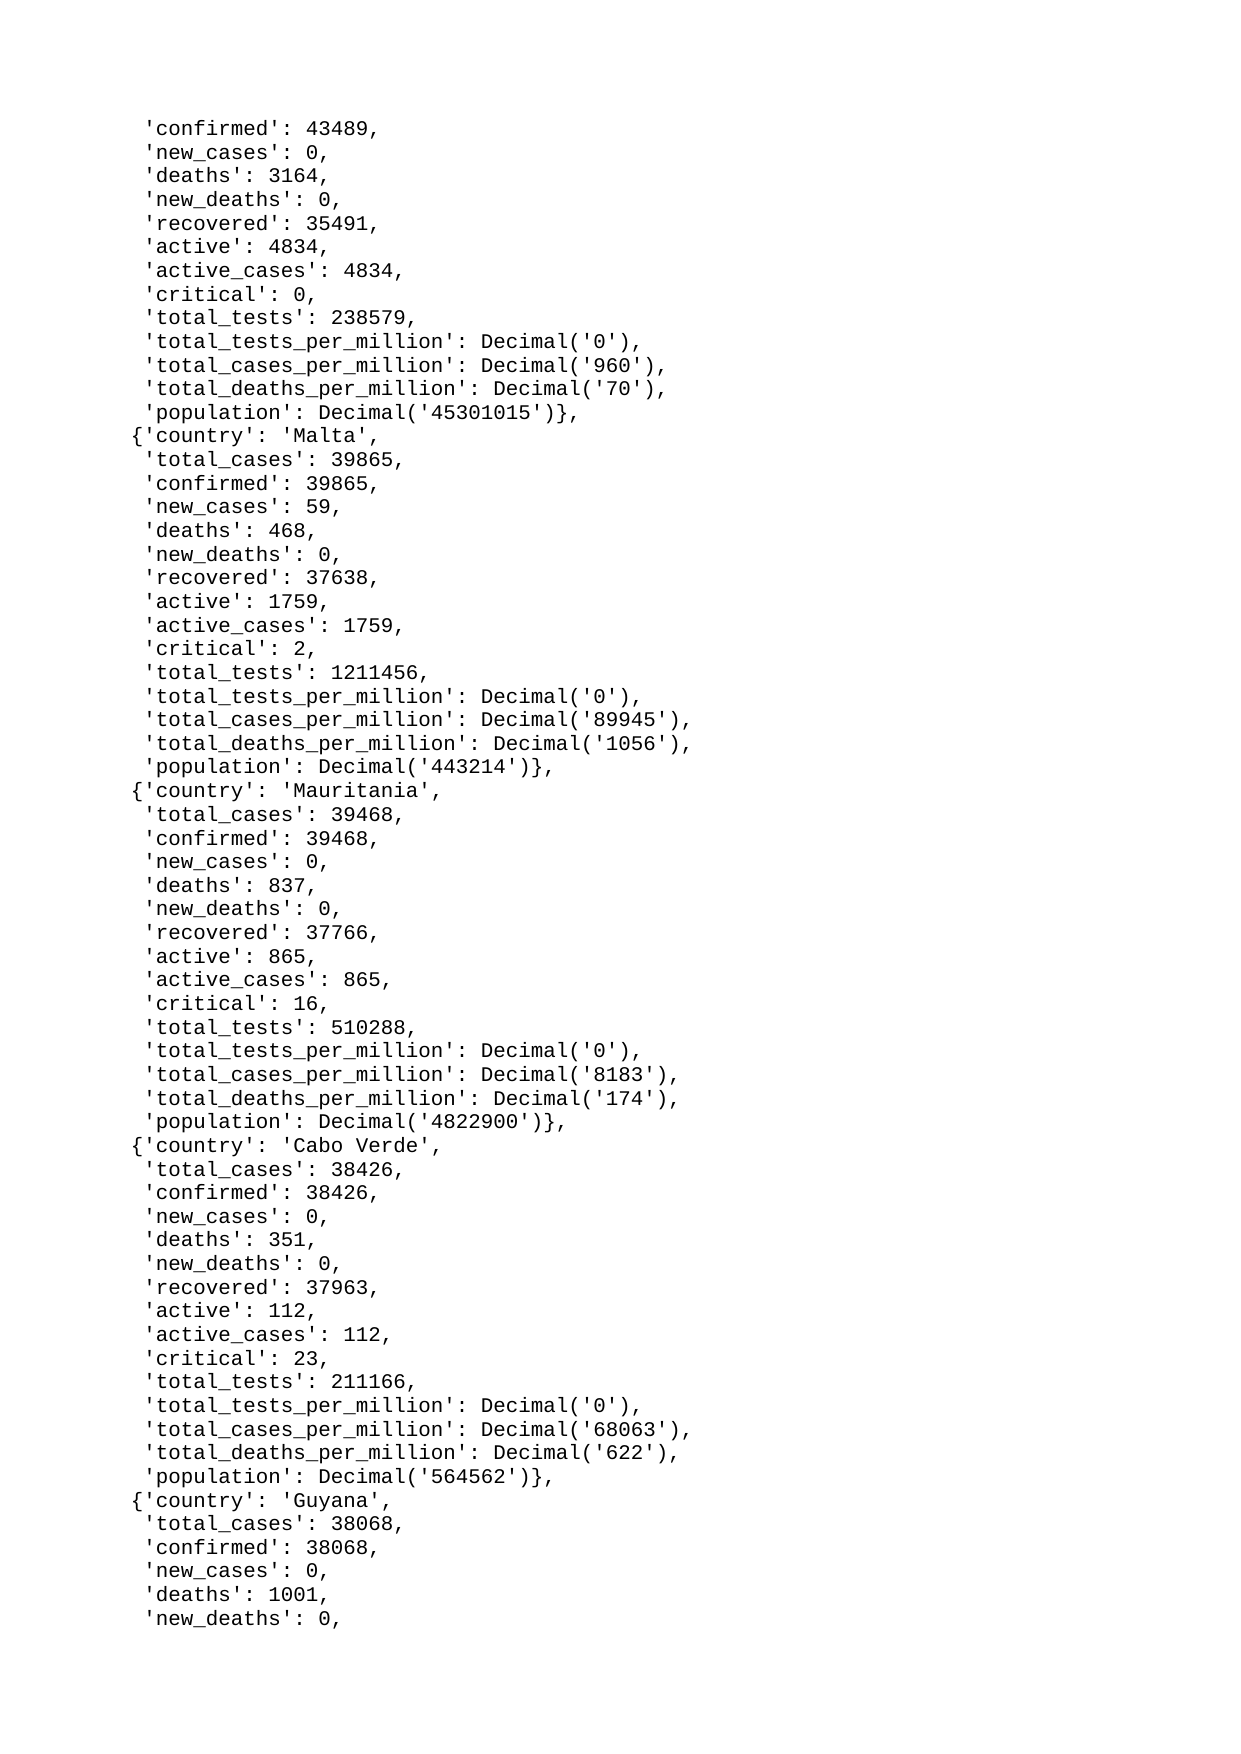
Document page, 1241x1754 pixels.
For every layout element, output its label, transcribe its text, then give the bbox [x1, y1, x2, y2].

text 'active': 4834, [118, 236, 1122, 260]
text 'deaths': 351, [118, 1229, 1122, 1253]
text 'total_tests': 1211456, [118, 662, 1122, 686]
text 'total_tests_per_million': Decimal('0'), [118, 1040, 1122, 1064]
text 'active': 865, [118, 946, 1122, 969]
text {'country': 'Guyana', [118, 1489, 1122, 1513]
text 'total_cases_per_million': Decimal('89945'), [118, 709, 1122, 733]
text {'country': 'Cabo Verde', [118, 1135, 1122, 1158]
text 'active_cases': 112, [118, 1324, 1122, 1348]
text 'total_tests': 510288, [118, 1017, 1122, 1040]
text 'total_cases': 38068, [118, 1513, 1122, 1537]
text 'active': 1759, [118, 591, 1122, 615]
text 'new_deaths': 0, [118, 1608, 1122, 1631]
text 'total_tests': 211166, [118, 1371, 1122, 1395]
text 'total_tests_per_million': Decimal('0'), [118, 1395, 1122, 1419]
text 'total_cases_per_million': Decimal('68063'), [118, 1419, 1122, 1442]
text 'deaths': 1001, [118, 1584, 1122, 1608]
text 'deaths': 3164, [118, 165, 1122, 189]
text 'critical': 16, [118, 993, 1122, 1017]
text 'new_cases': 0, [118, 1561, 1122, 1584]
text 'deaths': 837, [118, 875, 1122, 898]
text 'recovered': 37963, [118, 1277, 1122, 1300]
text 'deaths': 468, [118, 520, 1122, 544]
text 'active_cases': 1759, [118, 615, 1122, 638]
text 'confirmed': 39468, [118, 827, 1122, 851]
text 'recovered': 35491, [118, 213, 1122, 236]
text 'critical': 2, [118, 638, 1122, 662]
text 'total_cases': 39468, [118, 804, 1122, 827]
text 'new_cases': 59, [118, 496, 1122, 520]
text 'total_cases_per_million': Decimal('8183'), [118, 1064, 1122, 1088]
text 'confirmed': 38426, [118, 1182, 1122, 1206]
text 'new_deaths': 0, [118, 1253, 1122, 1277]
text 'new_cases': 0, [118, 1206, 1122, 1229]
text {'country': 'Malta', [118, 426, 1122, 449]
text 'confirmed': 38068, [118, 1537, 1122, 1561]
text 'recovered': 37766, [118, 922, 1122, 946]
text 'total_deaths_per_million': Decimal('1056'), [118, 733, 1122, 757]
text 'population': Decimal('443214')}, [118, 757, 1122, 780]
text 'total_tests_per_million': Decimal('0'), [118, 686, 1122, 709]
text 'confirmed': 43489, [118, 118, 1122, 142]
text 'total_deaths_per_million': Decimal('622'), [118, 1442, 1122, 1466]
text 'total_tests_per_million': Decimal('0'), [118, 331, 1122, 354]
text 'critical': 0, [118, 284, 1122, 307]
text 'total_deaths_per_million': Decimal('174'), [118, 1088, 1122, 1111]
text 'population': Decimal('564562')}, [118, 1466, 1122, 1489]
text 'new_cases': 0, [118, 142, 1122, 165]
text 'confirmed': 39865, [118, 473, 1122, 496]
text 'total_tests': 238579, [118, 307, 1122, 331]
text 'new_deaths': 0, [118, 898, 1122, 922]
text 'critical': 23, [118, 1348, 1122, 1371]
text 'active_cases': 4834, [118, 260, 1122, 284]
text 'population': Decimal('4822900')}, [118, 1111, 1122, 1135]
text {'country': 'Mauritania', [118, 780, 1122, 804]
text 'population': Decimal('45301015')}, [118, 402, 1122, 426]
text 'recovered': 37638, [118, 567, 1122, 591]
text 'total_cases_per_million': Decimal('960'), [118, 354, 1122, 378]
text 'new_deaths': 0, [118, 544, 1122, 567]
text 'total_cases': 39865, [118, 449, 1122, 473]
text 'new_cases': 0, [118, 851, 1122, 875]
text 'total_deaths_per_million': Decimal('70'), [118, 378, 1122, 402]
text 'total_cases': 38426, [118, 1158, 1122, 1182]
text 'active': 112, [118, 1300, 1122, 1324]
text 'active_cases': 865, [118, 969, 1122, 993]
text 'new_deaths': 0, [118, 189, 1122, 213]
